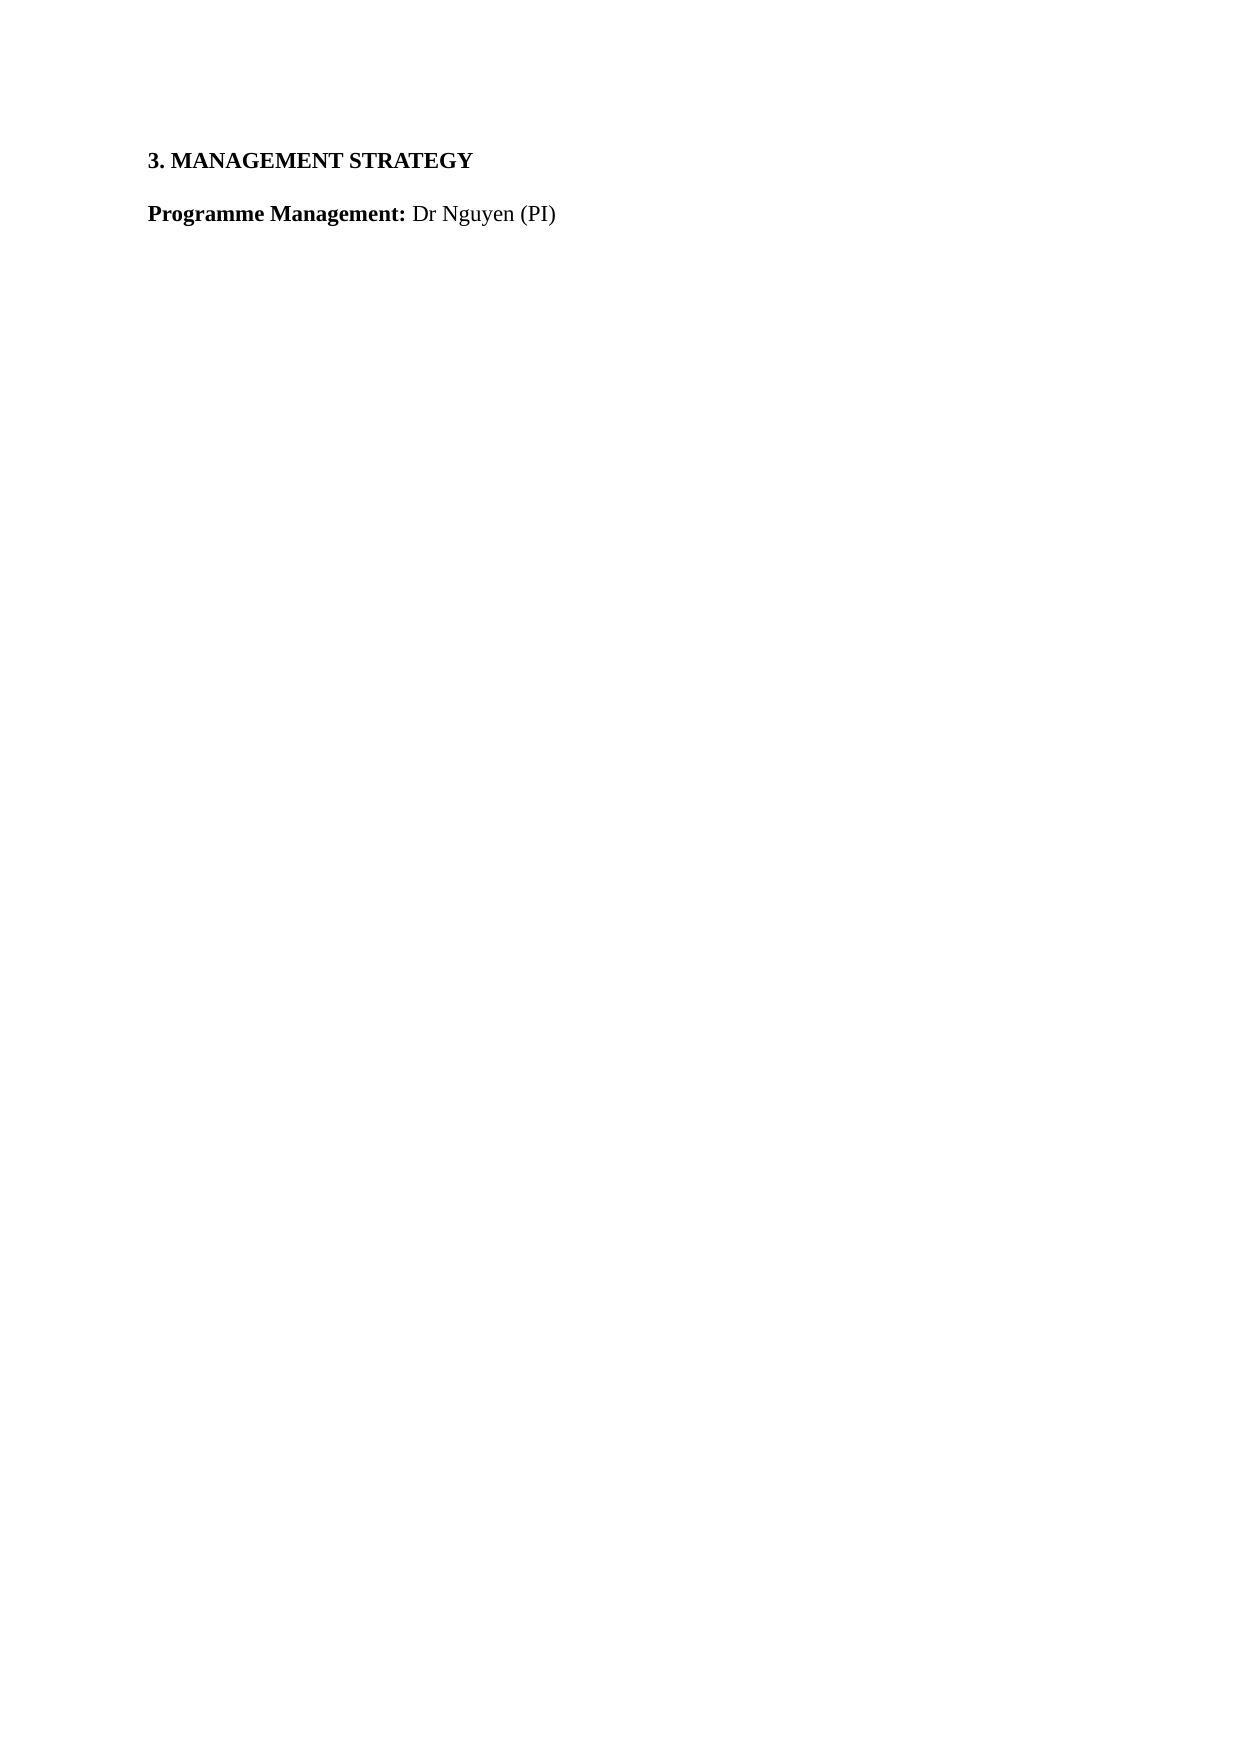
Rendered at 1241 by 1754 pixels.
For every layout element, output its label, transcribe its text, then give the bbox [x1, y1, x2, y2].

text Programme Management: Dr Nguyen (PI) [148, 200, 1093, 227]
text 3. MANAGEMENT STRATEGY [148, 148, 1093, 174]
